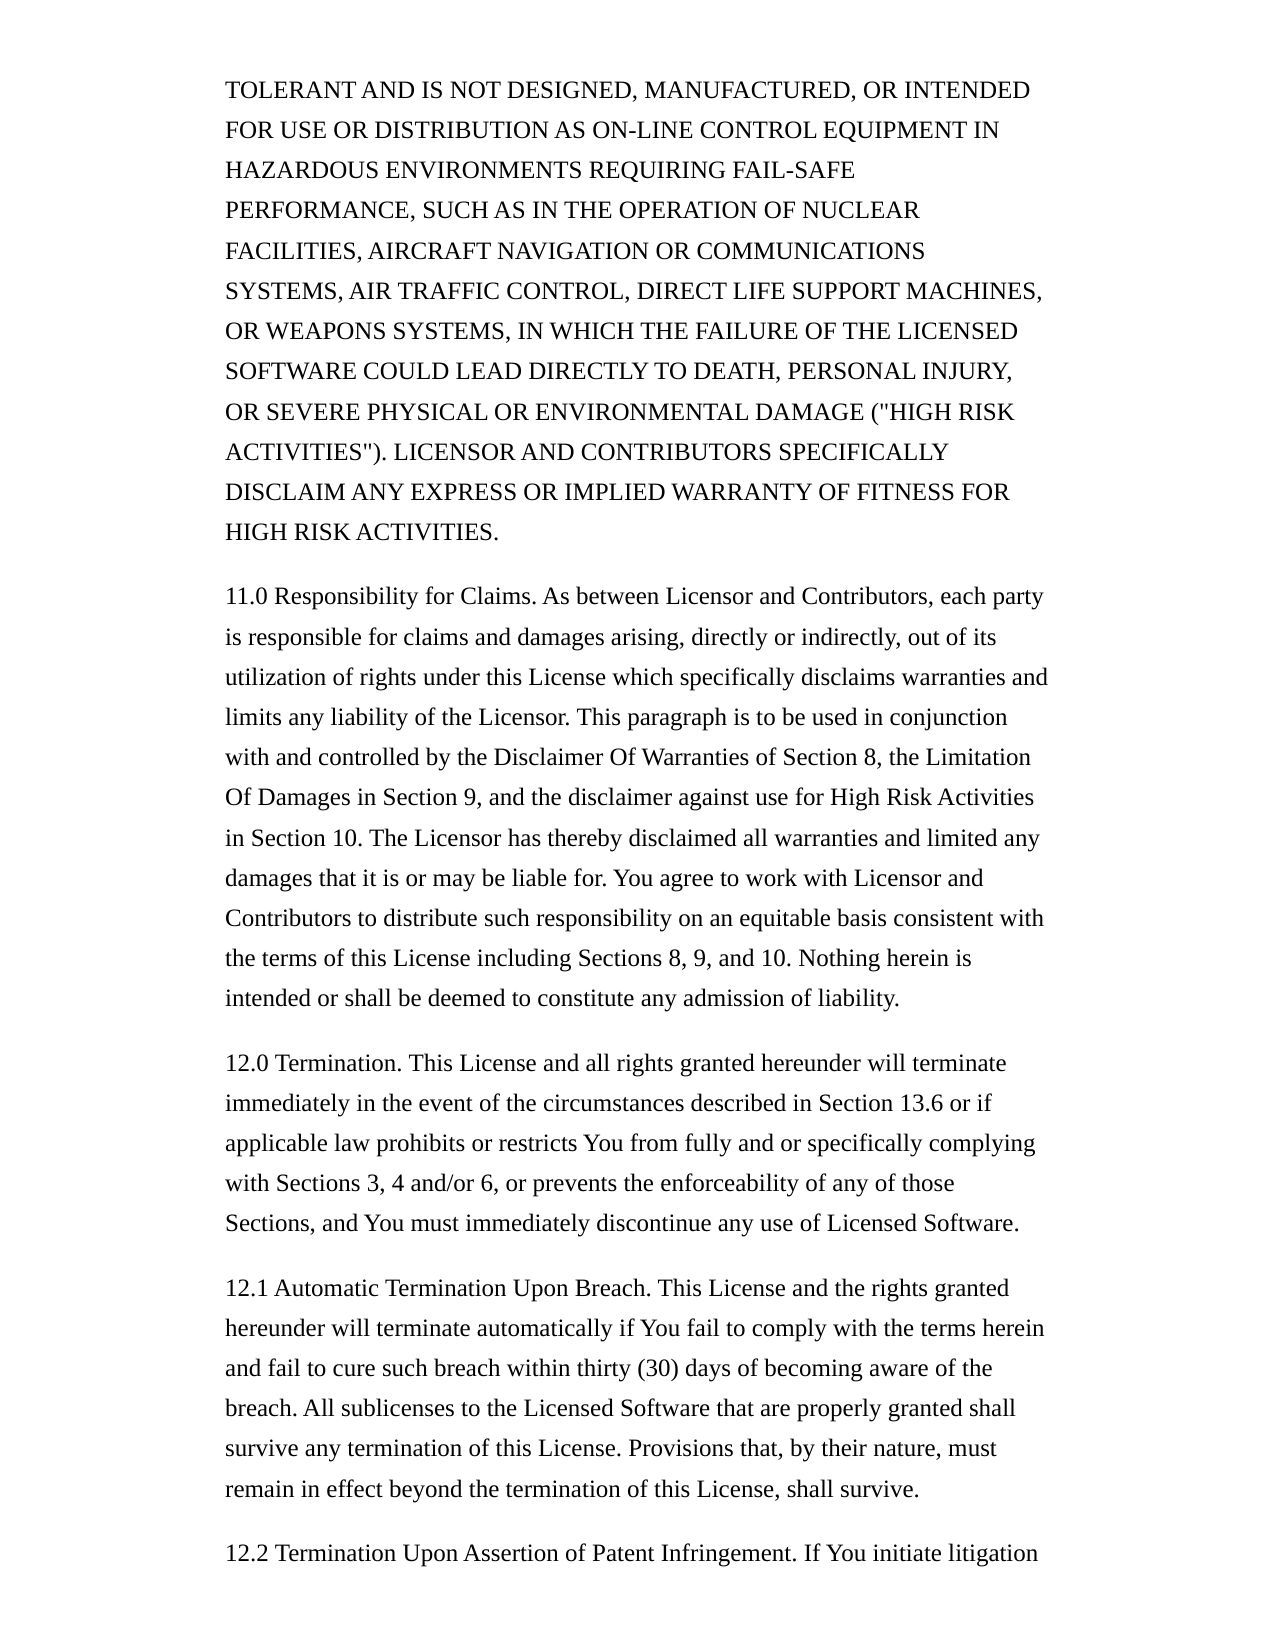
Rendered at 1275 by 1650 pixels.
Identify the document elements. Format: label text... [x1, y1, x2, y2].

text TOLERANT AND IS NOT DESIGNED, MANUFACTURED, OR INTENDED FOR USE OR DISTRIBUTION AS ON-LINE CONTROL EQUIPMENT IN HAZARDOUS ENVIRONMENTS REQUIRING FAIL-SAFE PERFORMANCE, SUCH AS IN THE OPERATION OF NUCLEAR FACILITIES, AIRCRAFT NAVIGATION OR COMMUNICATIONS SYSTEMS, AIR TRAFFIC CONTROL, DIRECT LIFE SUPPORT MACHINES, OR WEAPONS SYSTEMS, IN WHICH THE FAILURE OF THE LICENSED SOFTWARE COULD LEAD DIRECTLY TO DEATH, PERSONAL INJURY, OR SEVERE PHYSICAL OR ENVIRONMENTAL DAMAGE ("HIGH RISK ACTIVITIES"). LICENSOR AND CONTRIBUTORS SPECIFICALLY DISCLAIM ANY EXPRESS OR IMPLIED WARRANTY OF FITNESS FOR HIGH RISK ACTIVITIES. [225, 75, 1050, 546]
text 12.1 Automatic Termination Upon Breach. This License and the rights granted hereunder will terminate automatically if You fail to comply with the terms herein and fail to cure such breach within thirty (30) days of becoming aware of the breach. All sublicenses to the Licensed Software that are properly granted shall survive any termination of this License. Provisions that, by their nature, must remain in effect beyond the termination of this License, shall survive. [225, 1273, 1050, 1502]
text 12.0 Termination. This License and all rights granted hereunder will terminate immediately in the event of the circumstances described in Section 13.6 or if applicable law prohibits or restricts You from fully and or specifically complying with Sections 3, 4 and/or 6, or prevents the enforceability of any of those Sections, and You must immediately discontinue any use of Licensed Software. [225, 1048, 1050, 1237]
text 11.0 Responsibility for Claims. As between Licensor and Contributors, each party is responsible for claims and damages arising, directly or indirectly, out of its utilization of rights under this License which specifically disclaims warranties and limits any liability of the Licensor. This paragraph is to be used in conjunction with and controlled by the Disclaimer Of Warranties of Section 8, the Limitation Of Damages in Section 9, and the disclaimer against use for High Risk Activities in Section 10. The Licensor has thereby disclaimed all warranties and limited any damages that it is or may be liable for. You agree to work with Licensor and Contributors to distribute such responsibility on an equitable basis consistent with the terms of this License including Sections 8, 9, and 10. Nothing herein is intended or shall be deemed to constitute any admission of liability. [225, 581, 1050, 1012]
text 12.2 Termination Upon Assertion of Patent Infringement. If You initiate litigation [225, 1538, 1050, 1567]
